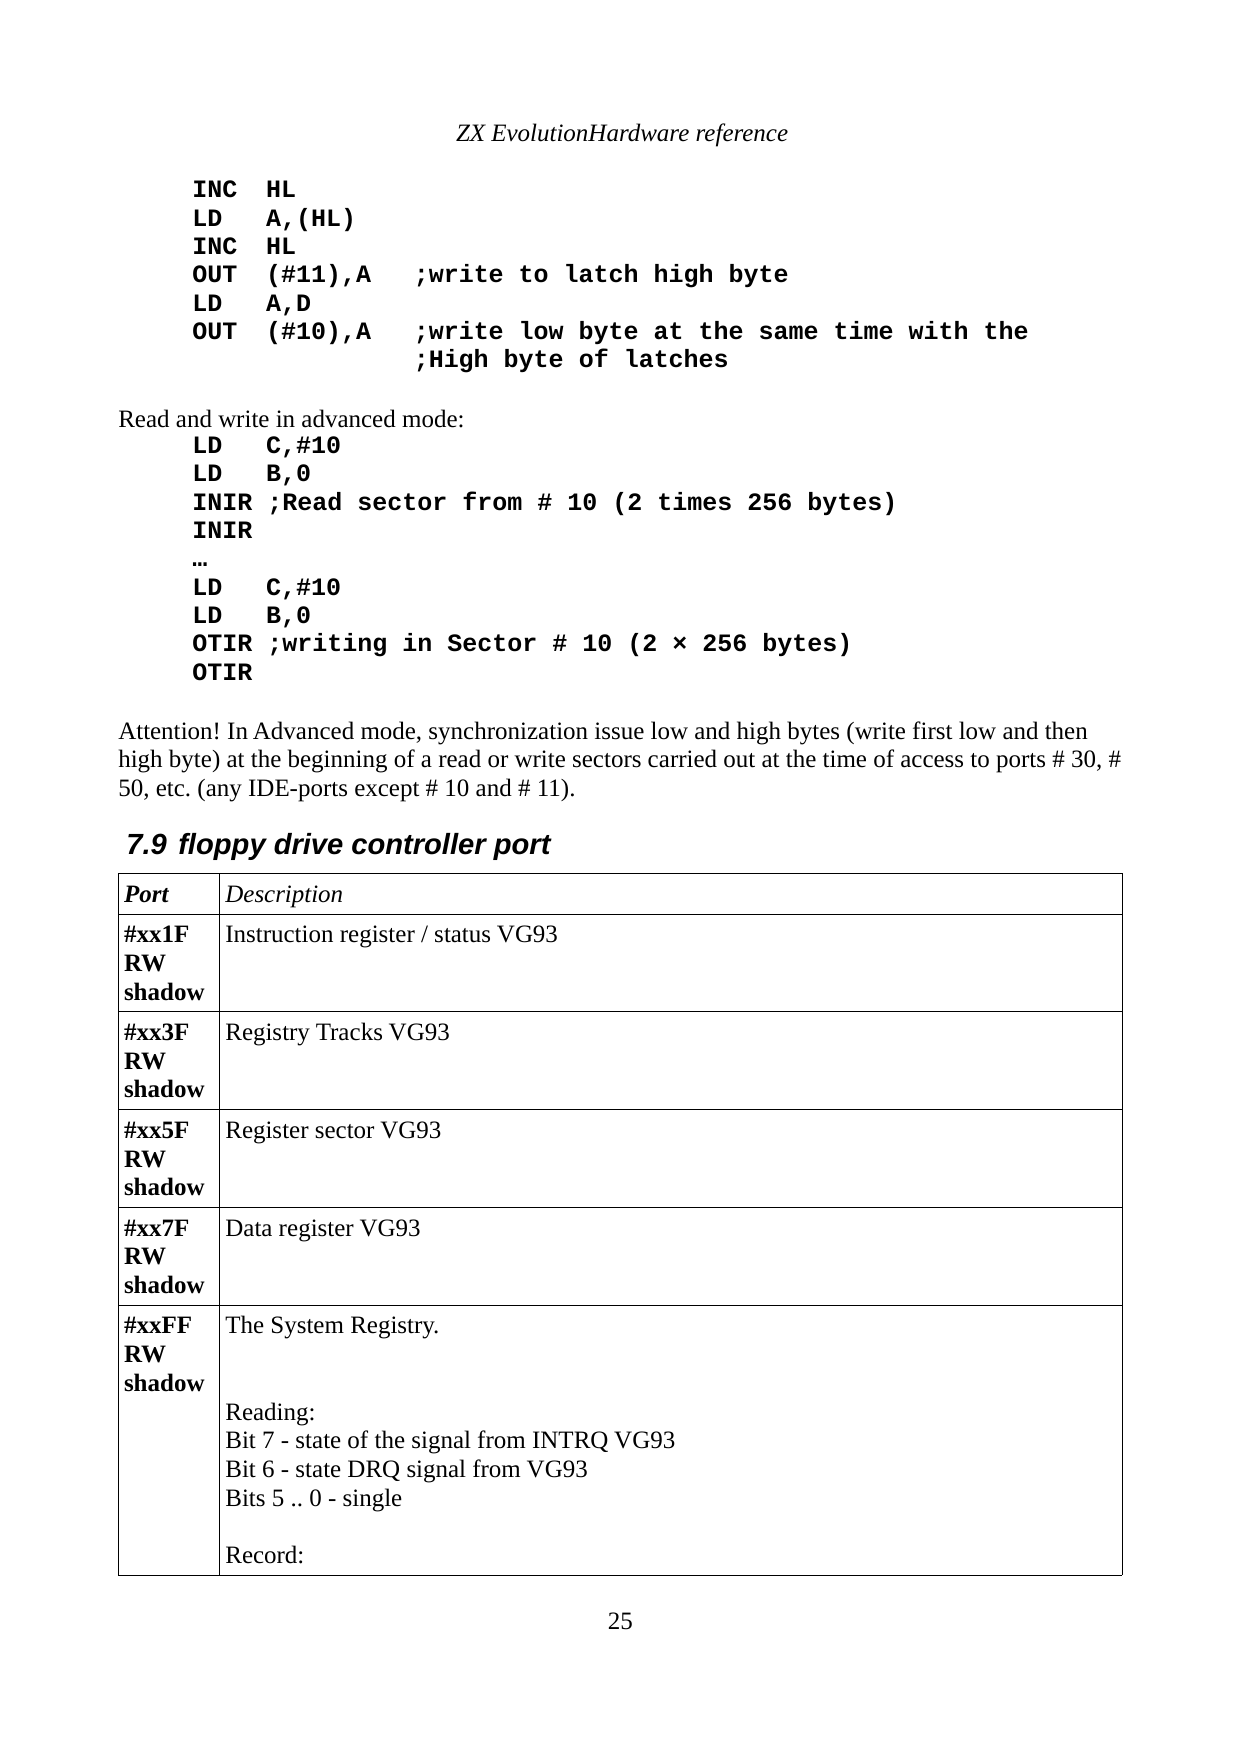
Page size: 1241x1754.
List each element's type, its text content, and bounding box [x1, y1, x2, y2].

text Attention! In Advanced mode, synchronization issue low and high bytes (write first low and then high byte) at the beginning of a read or write sectors carried out at the time of access to ports # 30, # 50, etc. (any IDE-ports except # 10 and # 11). [118, 716, 1122, 802]
text ;High byte of latches [118, 347, 1122, 375]
text INIR ;Read sector from # 10 (2 times 256 bytes) [118, 489, 1122, 517]
table_cell #xx1F RW shadow [119, 915, 219, 1011]
text LD B,0 [118, 602, 1122, 631]
table_header Description [220, 874, 1122, 913]
text INC HL [118, 177, 1122, 205]
table_cell #xx5F RW shadow [119, 1110, 219, 1207]
text … [118, 546, 1122, 574]
text OTIR [118, 659, 1122, 687]
text LD A,D [118, 290, 1122, 319]
table_cell Instruction register / status VG93 [220, 915, 1122, 1011]
table_cell Data register VG93 [220, 1208, 1122, 1305]
table_cell Registry Tracks VG93 [220, 1012, 1122, 1109]
text LD A,(HL) [118, 205, 1122, 234]
table_cell #xx3F RW shadow [119, 1012, 219, 1109]
text LD C,#10 [118, 432, 1122, 461]
subtitle floppy drive controller port [118, 827, 1122, 861]
text Read and write in advanced mode: [118, 404, 1122, 432]
text INIR [118, 517, 1122, 546]
text OUT (#11),A ;write to latch high byte [118, 262, 1122, 290]
table_cell #xx7F RW shadow [119, 1208, 219, 1305]
text LD C,#10 [118, 574, 1122, 602]
table_cell Register sector VG93 [220, 1110, 1122, 1207]
text OUT (#10),A ;write low byte at the same time with the [118, 319, 1122, 347]
table_cell #xxFF RW shadow [119, 1306, 219, 1575]
text INC HL [118, 234, 1122, 262]
table_header Port [119, 874, 219, 913]
table_cell The System Registry. Reading: Bit 7 - state of the signal from INTRQ VG93 Bit 6 - state DRQ signal from VG93 Bits 5 .. 0 - single Record: [220, 1306, 1122, 1575]
text OTIR ;writing in Sector # 10 (2 × 256 bytes) [118, 631, 1122, 659]
text LD B,0 [118, 461, 1122, 489]
